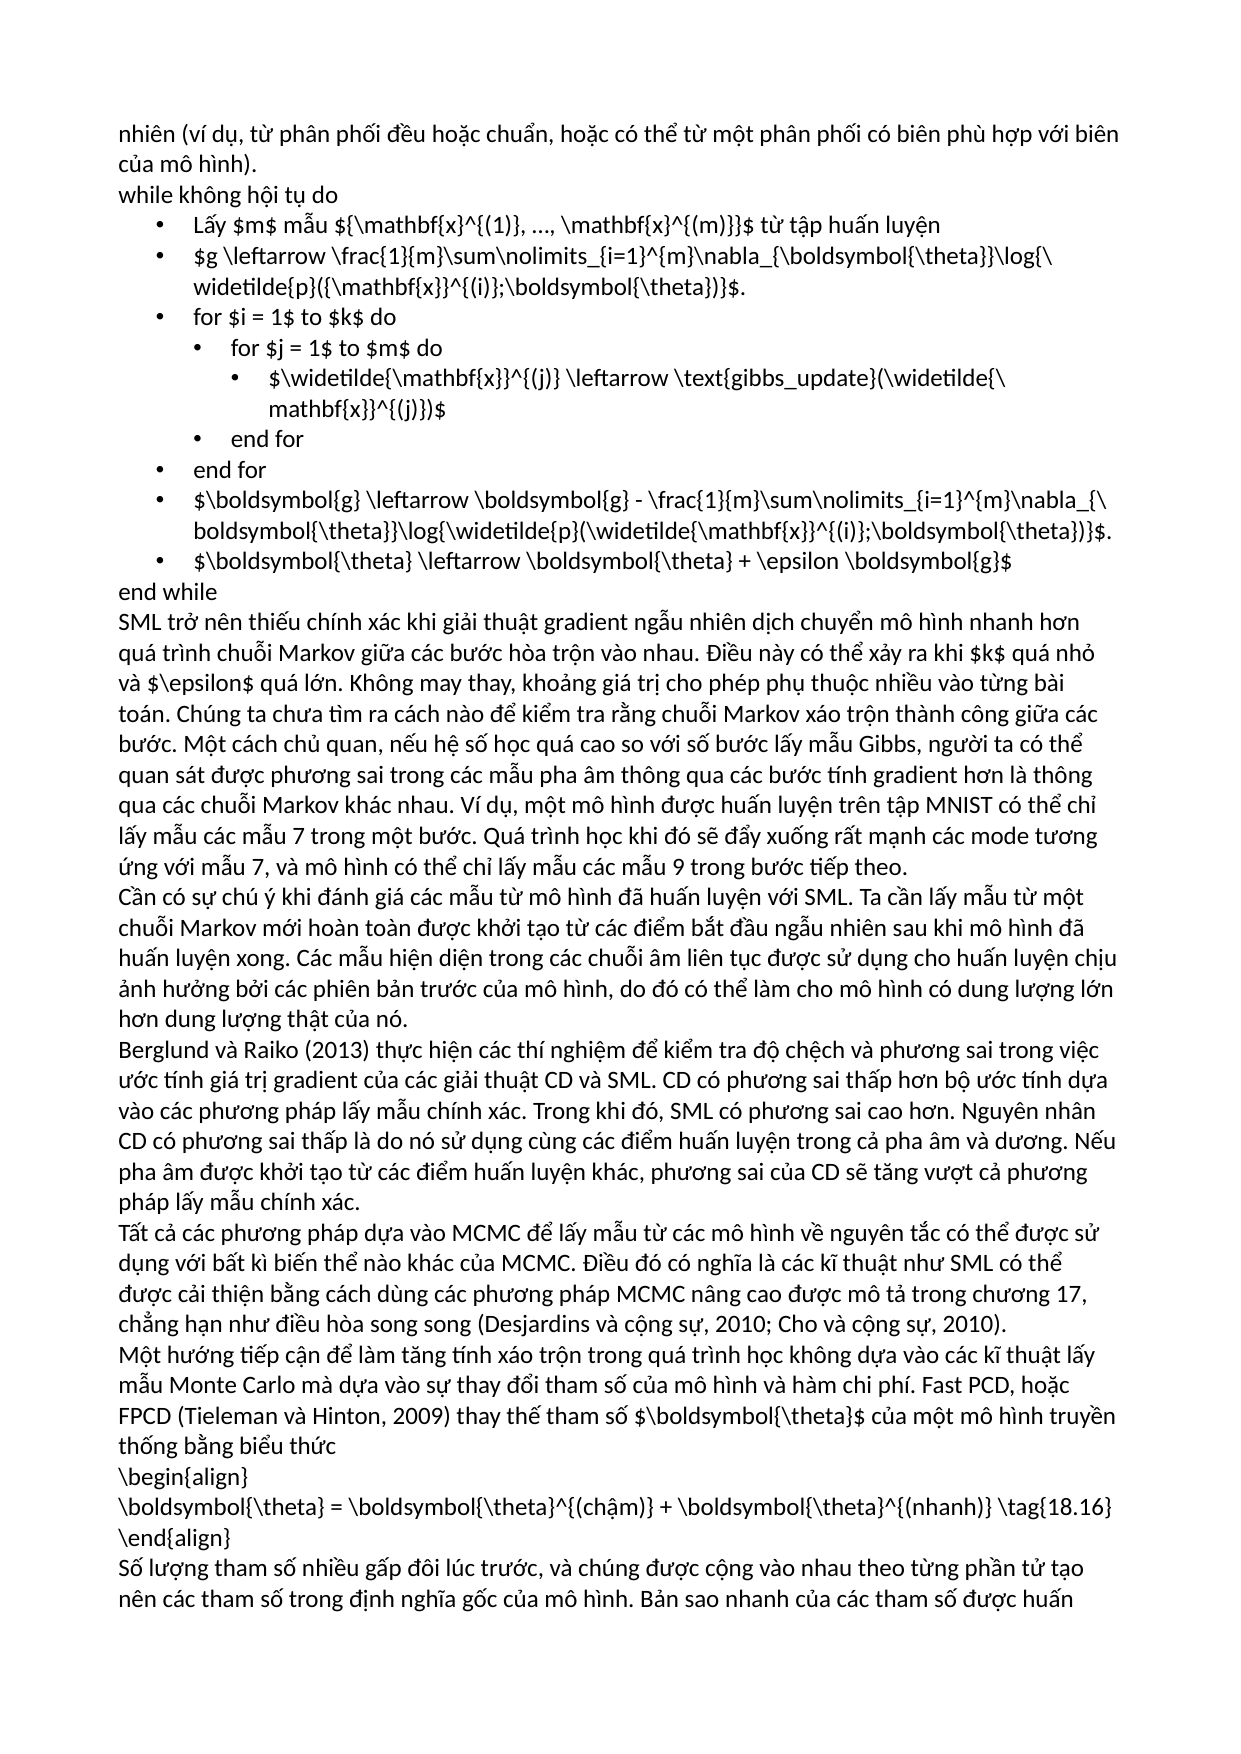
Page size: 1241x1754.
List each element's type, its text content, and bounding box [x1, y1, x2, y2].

text Tất cả các phương pháp dựa vào MCMC để lấy mẫu từ các mô hình về nguyên tắc có thể được sử dụng với bất kì biến thể nào khác của MCMC. Điều đó có nghĩa là các kĩ thuật như SML có thể được cải thiện bằng cách dùng các phương pháp MCMC nâng cao được mô tả trong chương 17, chẳng hạn như điều hòa song song (Desjardins và cộng sự, 2010; Cho và cộng sự, 2010). [118, 1217, 1122, 1339]
list end for [193, 423, 1122, 454]
list Lấy $m$ mẫu ${\mathbf{x}^{(1)}, …, \mathbf{x}^{(m)}}$ từ tập huấn luyện [156, 210, 1122, 240]
list $\widetilde{\mathbf{x}}^{(j)} \leftarrow \text{gibbs_update}(\widetilde{\mathbf{x}}^{(j)})$ [231, 362, 1122, 423]
text end while [118, 576, 1122, 606]
text Số lượng tham số nhiều gấp đôi lúc trước, và chúng được cộng vào nhau theo từng phần tử tạo nên các tham số trong định nghĩa gốc của mô hình. Bản sao nhanh của các tham số được huấn [118, 1553, 1122, 1614]
text nhiên (ví dụ, từ phân phối đều hoặc chuẩn, hoặc có thể từ một phân phối có biên phù hợp với biên của mô hình). [118, 118, 1122, 179]
list $g \leftarrow \frac{1}{m}\sum\nolimits_{i=1}^{m}\nabla_{\boldsymbol{\theta}}\log{\widetilde{p}({\mathbf{x}}^{(i)};\boldsymbol{\theta})}$. [156, 240, 1122, 301]
text \end{align} [118, 1522, 1122, 1553]
text Cần có sự chú ý khi đánh giá các mẫu từ mô hình đã huấn luyện với SML. Ta cần lấy mẫu từ một chuỗi Markov mới hoàn toàn được khởi tạo từ các điểm bắt đầu ngẫu nhiên sau khi mô hình đã huấn luyện xong. Các mẫu hiện diện trong các chuỗi âm liên tục được sử dụng cho huấn luyện chịu ảnh hưởng bởi các phiên bản trước của mô hình, do đó có thể làm cho mô hình có dung lượng lớn hơn dung lượng thật của nó. [118, 881, 1122, 1034]
text while không hội tụ do [118, 179, 1122, 210]
list $\boldsymbol{\theta} \leftarrow \boldsymbol{\theta} + \epsilon \boldsymbol{g}$ [156, 545, 1122, 576]
list end for [156, 454, 1122, 484]
text Một hướng tiếp cận để làm tăng tính xáo trộn trong quá trình học không dựa vào các kĩ thuật lấy mẫu Monte Carlo mà dựa vào sự thay đổi tham số của mô hình và hàm chi phí. Fast PCD, hoặc FPCD (Tieleman và Hinton, 2009) thay thế tham số $\boldsymbol{\theta}$ của một mô hình truyền thống bằng biểu thức [118, 1339, 1122, 1461]
list for $j = 1$ to $m$ do [193, 332, 1122, 362]
list for $i = 1$ to $k$ do [156, 301, 1122, 332]
list $\boldsymbol{g} \leftarrow \boldsymbol{g} - \frac{1}{m}\sum\nolimits_{i=1}^{m}\nabla_{\boldsymbol{\theta}}\log{\widetilde{p}(\widetilde{\mathbf{x}}^{(i)};\boldsymbol{\theta})}$. [156, 484, 1122, 545]
text Berglund và Raiko (2013) thực hiện các thí nghiệm để kiểm tra độ chệch và phương sai trong việc ước tính giá trị gradient của các giải thuật CD và SML. CD có phương sai thấp hơn bộ ước tính dựa vào các phương pháp lấy mẫu chính xác. Trong khi đó, SML có phương sai cao hơn. Nguyên nhân CD có phương sai thấp là do nó sử dụng cùng các điểm huấn luyện trong cả pha âm và dương. Nếu pha âm được khởi tạo từ các điểm huấn luyện khác, phương sai của CD sẽ tăng vượt cả phương pháp lấy mẫu chính xác. [118, 1034, 1122, 1217]
text \boldsymbol{\theta} = \boldsymbol{\theta}^{(chậm)} + \boldsymbol{\theta}^{(nhanh)} \tag{18.16} [118, 1492, 1122, 1522]
text SML trở nên thiếu chính xác khi giải thuật gradient ngẫu nhiên dịch chuyển mô hình nhanh hơn quá trình chuỗi Markov giữa các bước hòa trộn vào nhau. Điều này có thể xảy ra khi $k$ quá nhỏ và $\epsilon$ quá lớn. Không may thay, khoảng giá trị cho phép phụ thuộc nhiều vào từng bài toán. Chúng ta chưa tìm ra cách nào để kiểm tra rằng chuỗi Markov xáo trộn thành công giữa các bước. Một cách chủ quan, nếu hệ số học quá cao so với số bước lấy mẫu Gibbs, người ta có thể quan sát được phương sai trong các mẫu pha âm thông qua các bước tính gradient hơn là thông qua các chuỗi Markov khác nhau. Ví dụ, một mô hình được huấn luyện trên tập MNIST có thể chỉ lấy mẫu các mẫu 7 trong một bước. Quá trình học khi đó sẽ đẩy xuống rất mạnh các mode tương ứng với mẫu 7, và mô hình có thể chỉ lấy mẫu các mẫu 9 trong bước tiếp theo. [118, 606, 1122, 881]
text \begin{align} [118, 1461, 1122, 1492]
